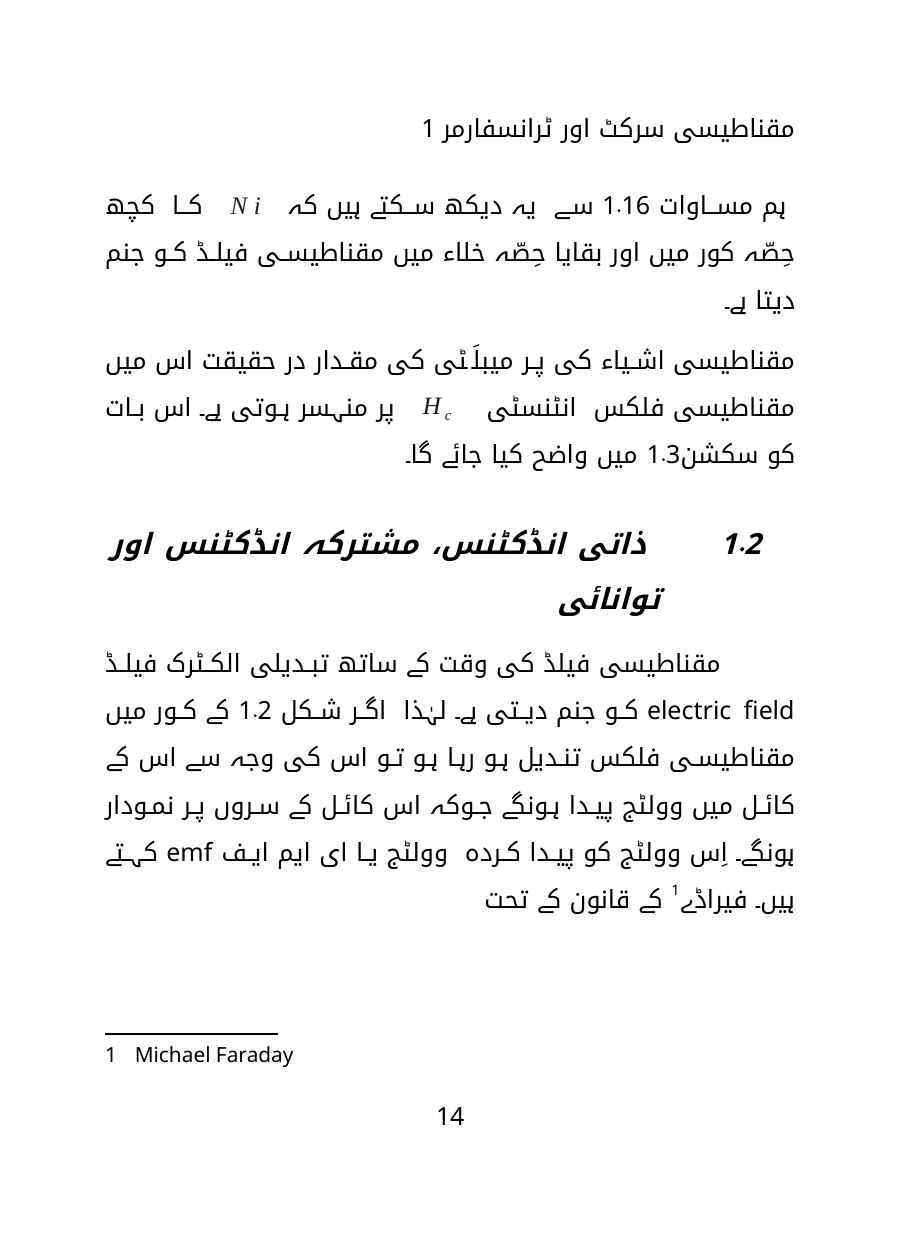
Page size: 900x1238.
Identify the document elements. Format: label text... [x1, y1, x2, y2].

text ہم مساوات 1.16 سے یہ دیکھ سکتے ہیں کہ کا کچھ حِصّہ کور میں اور بقایا حِصّہ خلاء میں مقناطیسی فیلڈ کو جنم دیتا ہے۔ [105, 182, 795, 324]
text مقناطیسی اشیاء کی پر میبلَٹی کی مقدار در حقیقت اس میں مقناطیسی فلکس انٹنسٹی پر منہسر ہوتی ہے۔ اس بات کو سکشن1.3 میں واضح کیا جائے گا۔ [105, 337, 795, 479]
text Michael Faraday [105, 1040, 795, 1068]
text مقناطیسی فیلڈ کی وقت کے ساتھ تبدیلی الکٹرک فیلڈ electric field کو جنم دیتی ہے۔ لہٰذا اگر شکل 1.2 کے کور میں مقناطیسی فلکس تندیل ہو رہا ہو تو اس کی وجہ سے اس کے کائل میں وولٹج پیدا ہونگے جوکہ اس کائل کے سروں پر نمودار ہونگے۔ اِس وولٹج کو پیدا کردہ وولٹج یا ای ایم ایف emf کہتے ہیں۔ فیراڈے کے قانون کے تحت [105, 640, 795, 924]
subtitle ذاتی انڈکٹنس، مشترکہ انڈکٹنس اور توانائی [105, 517, 720, 627]
